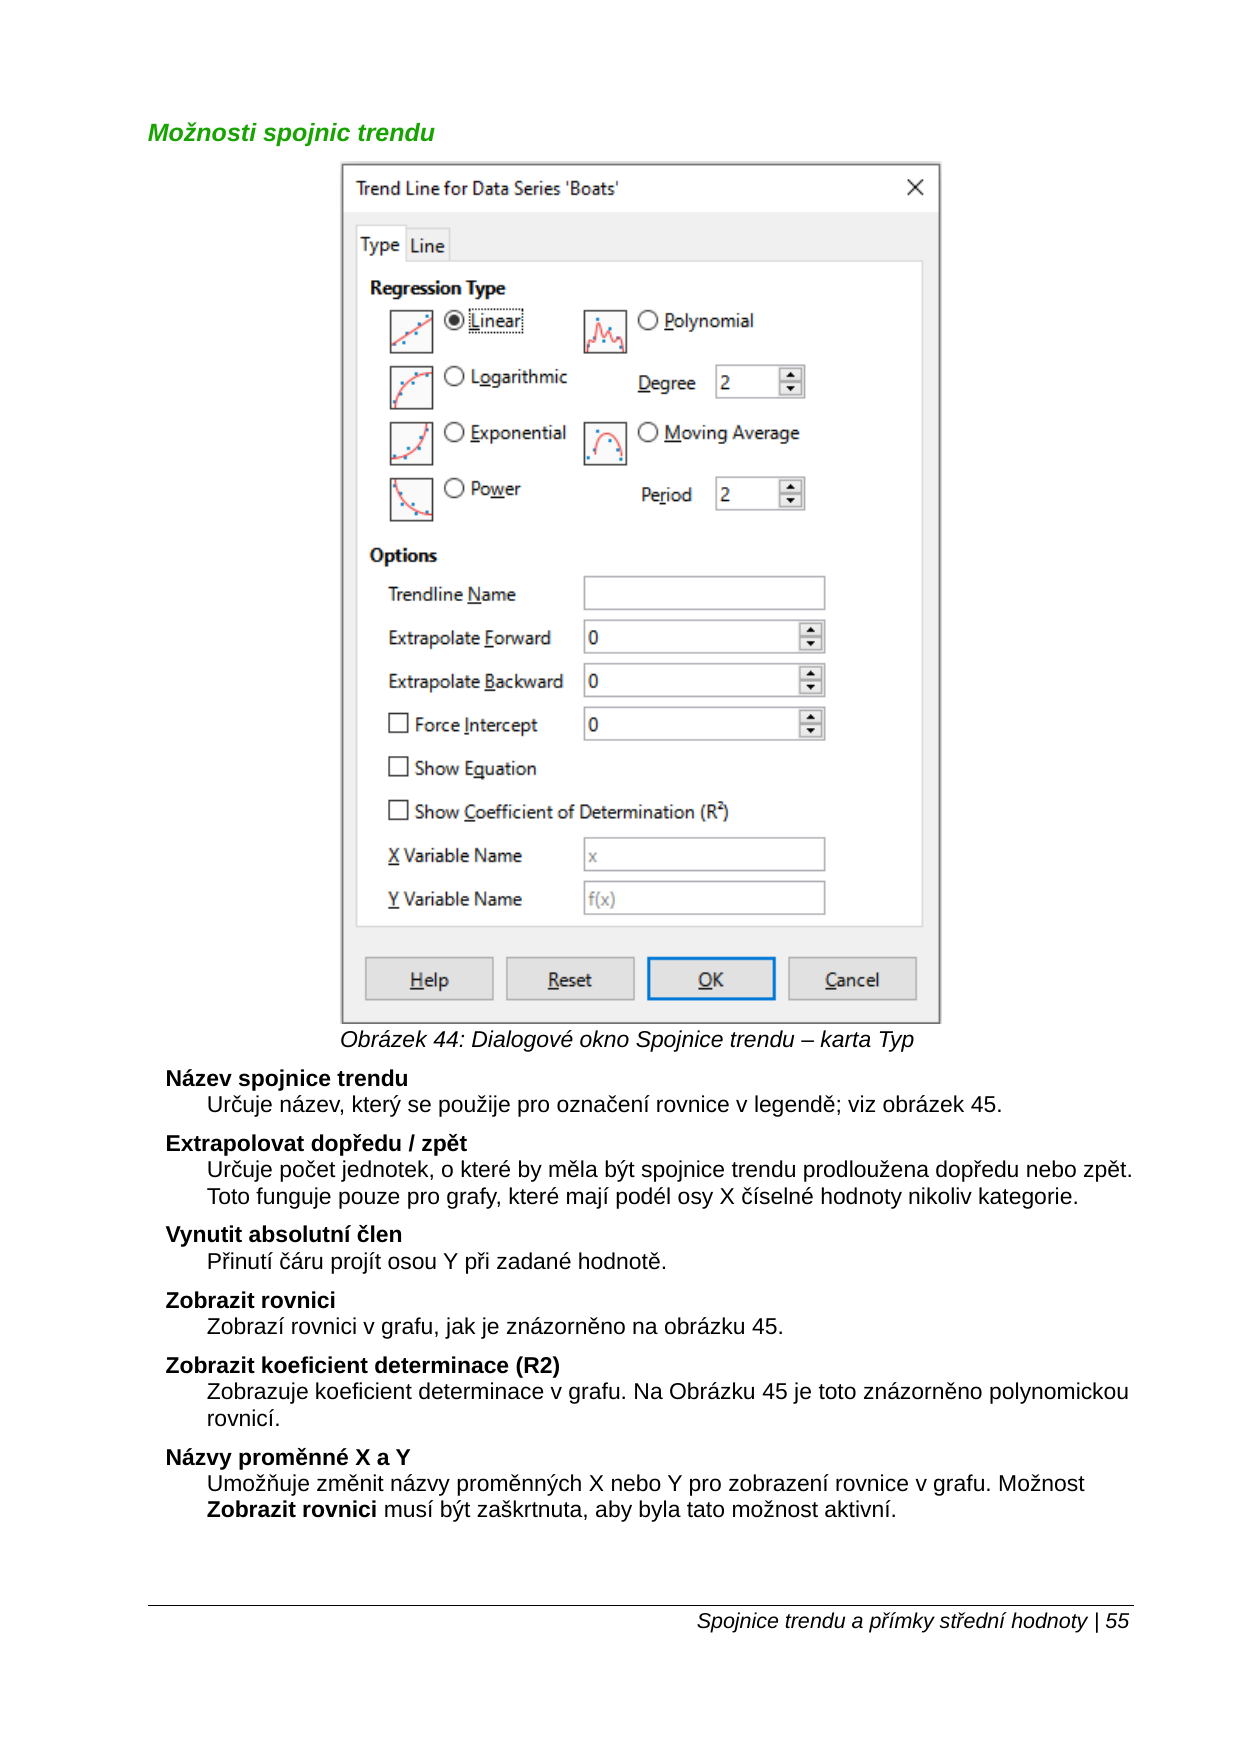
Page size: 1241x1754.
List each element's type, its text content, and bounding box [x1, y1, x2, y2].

text Zobrazit koeficient determinace (R2) [165, 1352, 1134, 1378]
text Extrapolovat dopředu / zpět [165, 1130, 1134, 1156]
text Vynutit absolutní člen [165, 1221, 1134, 1248]
text Název spojnice trendu [165, 1065, 1134, 1091]
picture [339, 161, 942, 1024]
subtitle Možnosti spojnic trendu [148, 118, 1134, 147]
text Názvy proměnné X a Y [165, 1443, 1134, 1470]
text Určuje název, který se použije pro označení rovnice v legendě; viz obrázek 45. [207, 1091, 1134, 1117]
text Obrázek 44: Dialogové okno Spojnice trendu – karta Typ [337, 159, 945, 1053]
text Zobrazí rovnici v grafu, jak je znázorněno na obrázku 45. [207, 1313, 1134, 1339]
text Určuje počet jednotek, o které by měla být spojnice trendu prodloužena dopředu nebo zpět. Toto funguje pouze pro grafy, které mají podél osy X číselné hodnoty nikoliv kategorie. [207, 1156, 1134, 1209]
text Zobrazuje koeficient determinace v grafu. Na Obrázku 45 je toto znázorněno polynomickou rovnicí. [207, 1378, 1134, 1431]
text Umožňuje změnit názvy proměnných X nebo Y pro zobrazení rovnice v grafu. Možnost Zobrazit rovnici musí být zaškrtnuta, aby byla tato možnost aktivní. [207, 1470, 1134, 1522]
text Zobrazit rovnici [165, 1287, 1134, 1313]
text Přinutí čáru projít osou Y při zadané hodnotě. [207, 1248, 1134, 1274]
